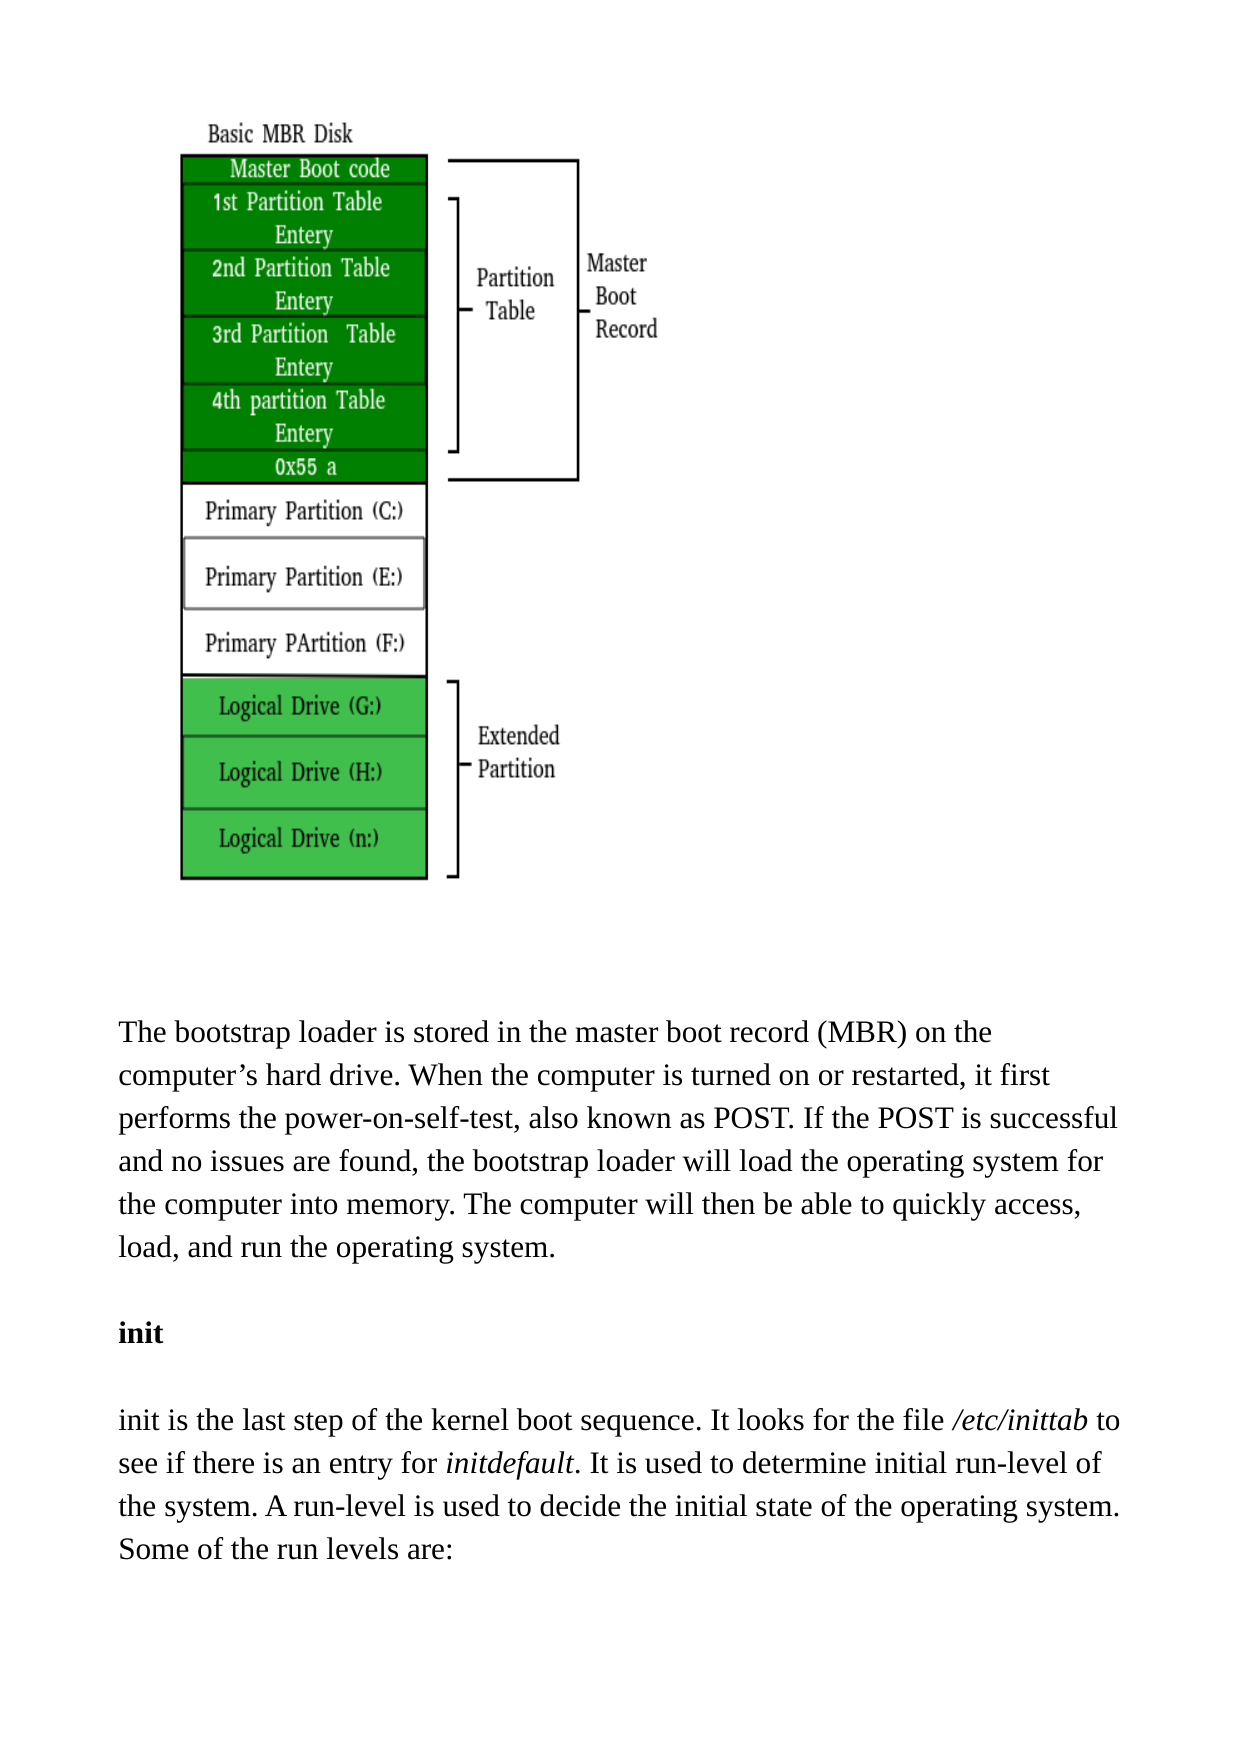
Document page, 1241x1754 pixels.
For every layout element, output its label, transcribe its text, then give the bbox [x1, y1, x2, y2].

picture [118, 118, 742, 920]
text The bootstrap loader is stored in the master boot record (MBR) on the computer’s hard drive. When the computer is turned on or restarted, it first performs the power-on-self-test, also known as POST. If the POST is successful and no issues are found, the bootstrap loader will load the operating system for the computer into memory. The computer will then be able to quickly access, load, and run the operating system. init init is the last step of the kernel boot sequence. It looks for the file /etc/inittab to see if there is an entry for initdefault. It is used to determine initial run-level of the system. A run-level is used to decide the initial state of the operating system. Some of the run levels are: [118, 118, 1122, 1566]
